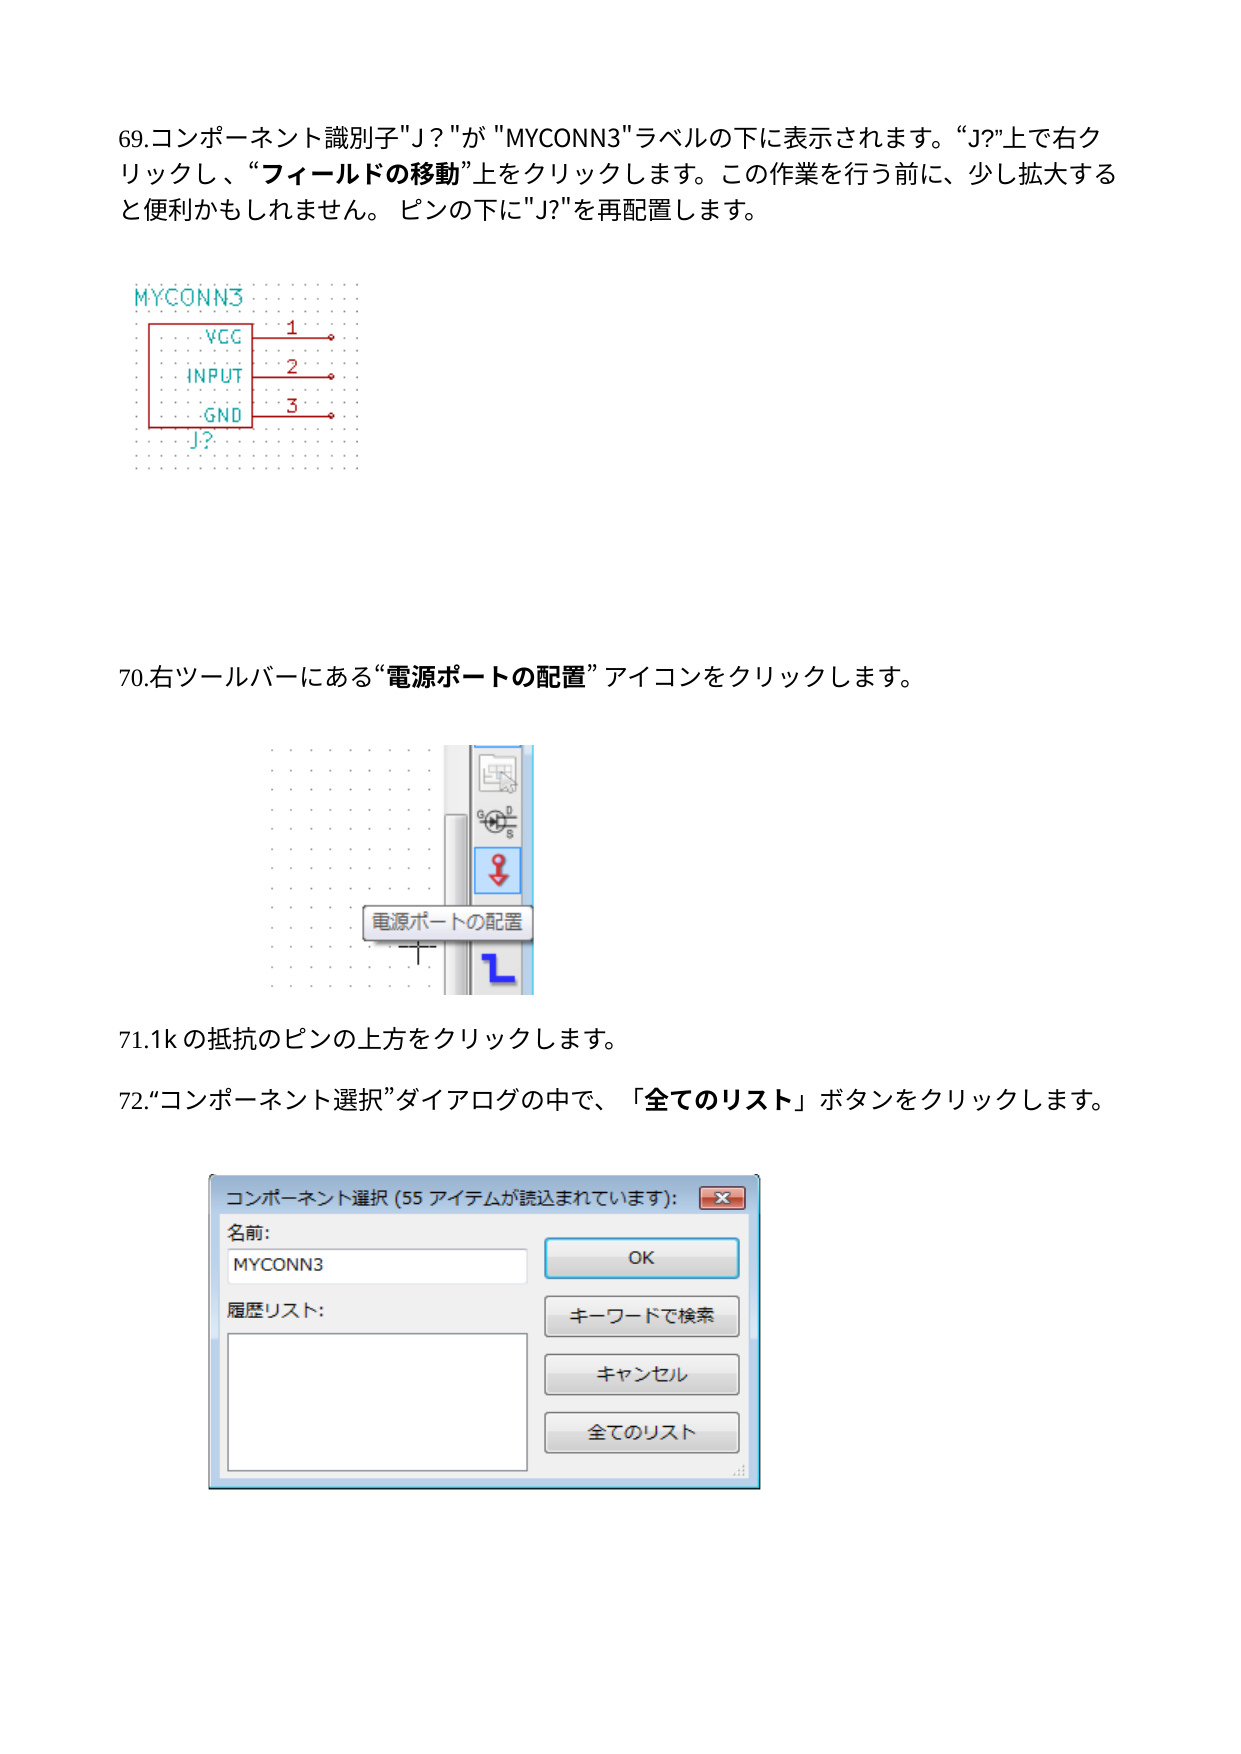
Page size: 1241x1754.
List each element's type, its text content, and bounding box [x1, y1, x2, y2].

list “コンポーネント選択”ダイアログの中で、「全てのリスト」ボタンをクリックします。 [118, 1081, 1122, 1491]
list コンポーネント識別子"J？"が "MYCONN3"ラベルの下に表示されます。“J?”上で右クリックし 、“フィールドの移動”上をクリックします。この作業を行う前に、少し拡大すると便利かもしれません。 ピンの下に"J?"を再配置します。 [118, 118, 1122, 471]
list 1kの抵抗のピンの上方をクリックします。 [118, 1019, 1122, 1056]
list 右ツールバーにある“電源ポートの配置” アイコンをクリックします。 [118, 657, 1122, 994]
